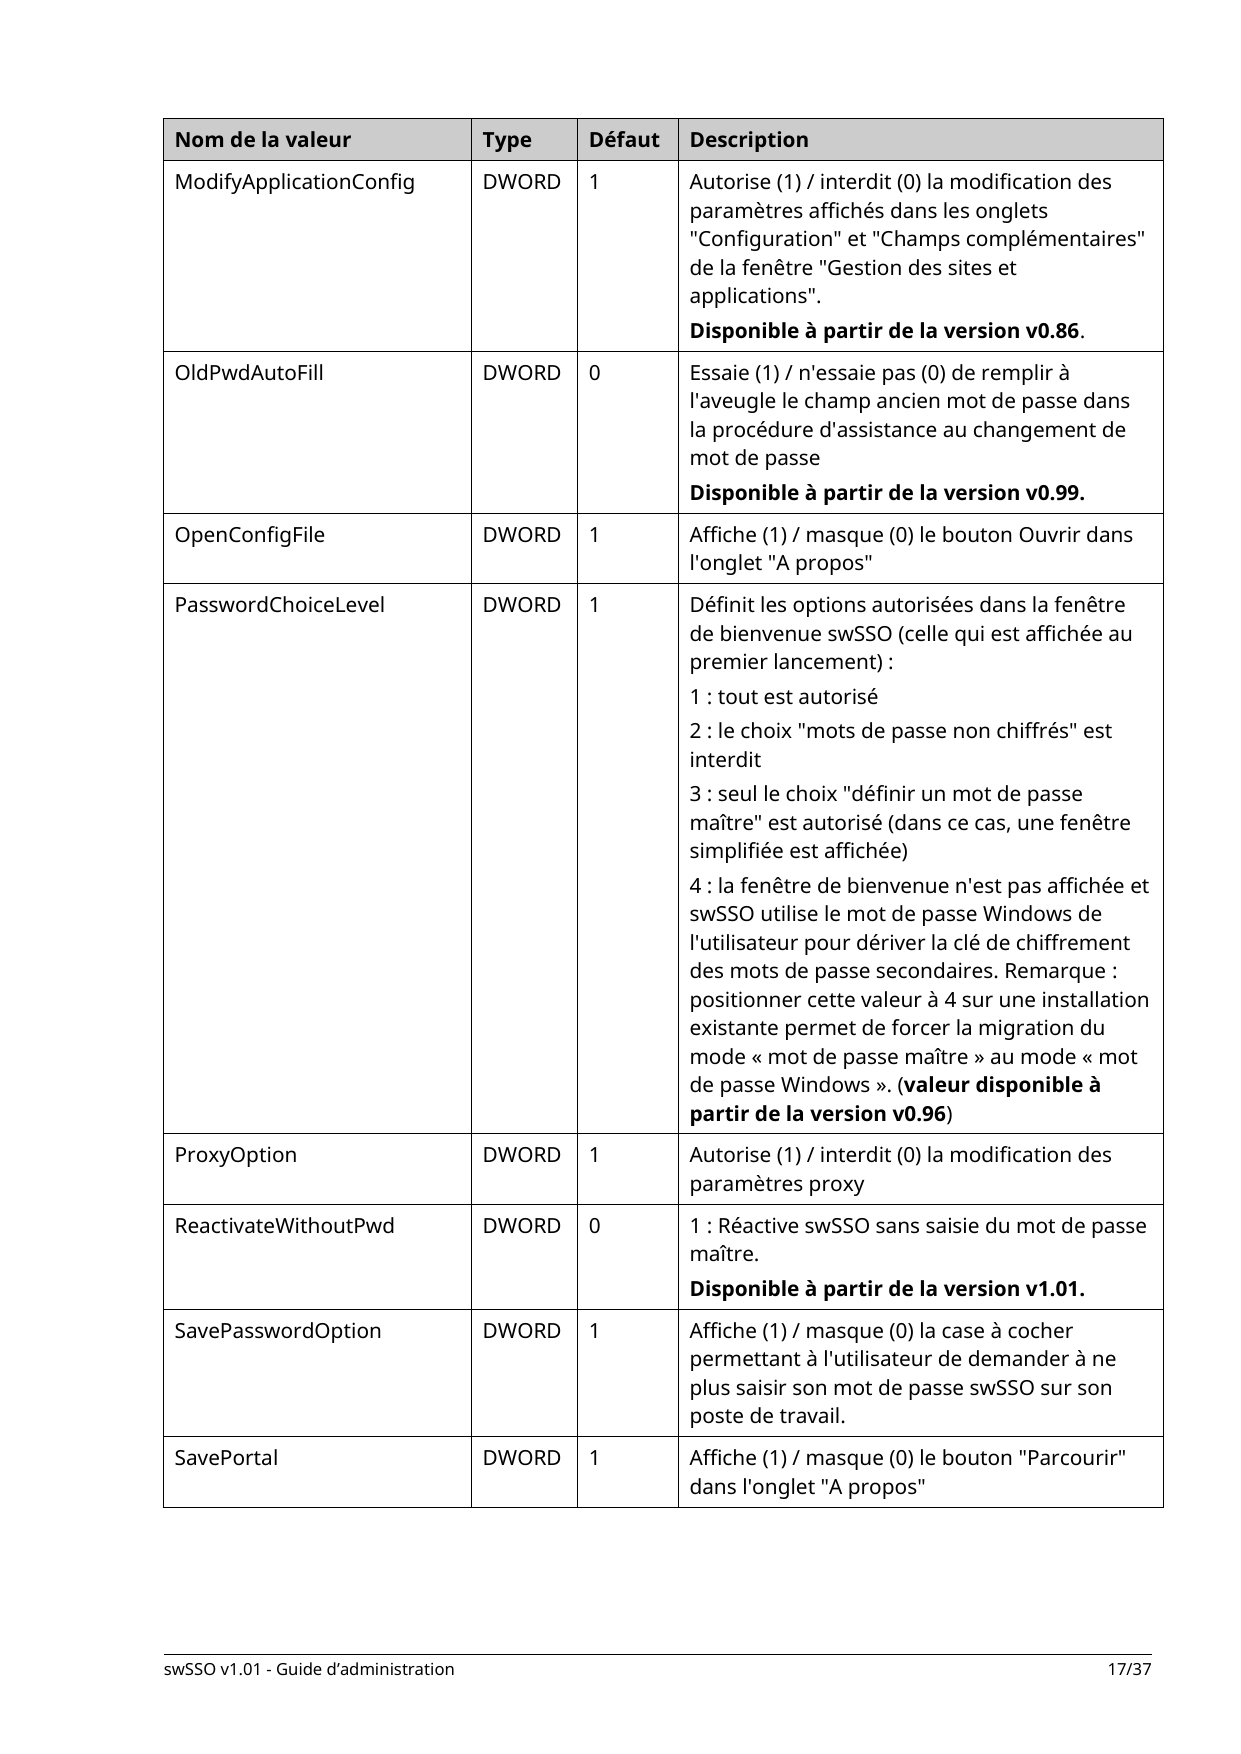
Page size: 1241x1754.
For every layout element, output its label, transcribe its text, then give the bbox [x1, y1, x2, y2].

table_cell Essaie (1) / n'essaie pas (0) de remplir à l'aveugle le champ ancien mot de passe dans la procédure d'assistance au changement de mot de passe Disponible à partir de la version v0.99. [679, 352, 1163, 512]
table_cell ReactivateWithoutPwd [164, 1205, 471, 1309]
table_cell Affiche (1) / masque (0) la case à cocher permettant à l'utilisateur de demander à ne plus saisir son mot de passe swSSO sur son poste de travail. [679, 1310, 1163, 1436]
table_cell DWORD [472, 514, 577, 583]
table_header Description [679, 119, 1163, 160]
table_cell DWORD [472, 161, 577, 351]
table_cell DWORD [472, 1205, 577, 1309]
table_header Nom de la valeur [164, 119, 471, 160]
table_cell SavePasswordOption [164, 1310, 471, 1436]
table_cell Autorise (1) / interdit (0) la modification des paramètres proxy [679, 1134, 1163, 1204]
table_cell DWORD [472, 584, 577, 1133]
table_cell 1 [578, 161, 678, 351]
table_cell 1 [578, 1134, 678, 1204]
table_cell Définit les options autorisées dans la fenêtre de bienvenue swSSO (celle qui est affichée au premier lancement) : 1 : tout est autorisé 2 : le choix "mots de passe non chiffrés" est interdit 3 : seul le choix "définir un mot de passe maître" est autorisé (dans ce cas, une fenêtre simplifiée est affichée) 4 : la fenêtre de bienvenue n'est pas affichée et swSSO utilise le mot de passe Windows de l'utilisateur pour dériver la clé de chiffrement des mots de passe secondaires. Remarque : positionner cette valeur à 4 sur une installation existante permet de forcer la migration du mode « mot de passe maître » au mode « mot de passe Windows ». (valeur disponible à partir de la version v0.96) [679, 584, 1163, 1133]
table_cell PasswordChoiceLevel [164, 584, 471, 1133]
table_cell 0 [578, 352, 678, 512]
table_cell 1 [578, 514, 678, 583]
table_header Défaut [578, 119, 678, 160]
table_cell OldPwdAutoFill [164, 352, 471, 512]
table_cell DWORD [472, 352, 577, 512]
table_cell DWORD [472, 1134, 577, 1204]
table_cell 0 [578, 1205, 678, 1309]
table_cell 1 [578, 1310, 678, 1436]
table_header Type [472, 119, 577, 160]
table_cell OpenConfigFile [164, 514, 471, 583]
table_cell Affiche (1) / masque (0) le bouton "Parcourir" dans l'onglet "A propos" [679, 1437, 1163, 1507]
table_cell 1 [578, 1437, 678, 1507]
table_cell Affiche (1) / masque (0) le bouton Ouvrir dans l'onglet "A propos" [679, 514, 1163, 583]
table_cell SavePortal [164, 1437, 471, 1507]
table_cell DWORD [472, 1437, 577, 1507]
table_cell Autorise (1) / interdit (0) la modification des paramètres affichés dans les onglets "Configuration" et "Champs complémentaires" de la fenêtre "Gestion des sites et applications". Disponible à partir de la version v0.86. [679, 161, 1163, 351]
table_cell 1 [578, 584, 678, 1133]
table_cell DWORD [472, 1310, 577, 1436]
table_cell ModifyApplicationConfig [164, 161, 471, 351]
table_cell 1 : Réactive swSSO sans saisie du mot de passe maître. Disponible à partir de la version v1.01. [679, 1205, 1163, 1309]
table_cell ProxyOption [164, 1134, 471, 1204]
